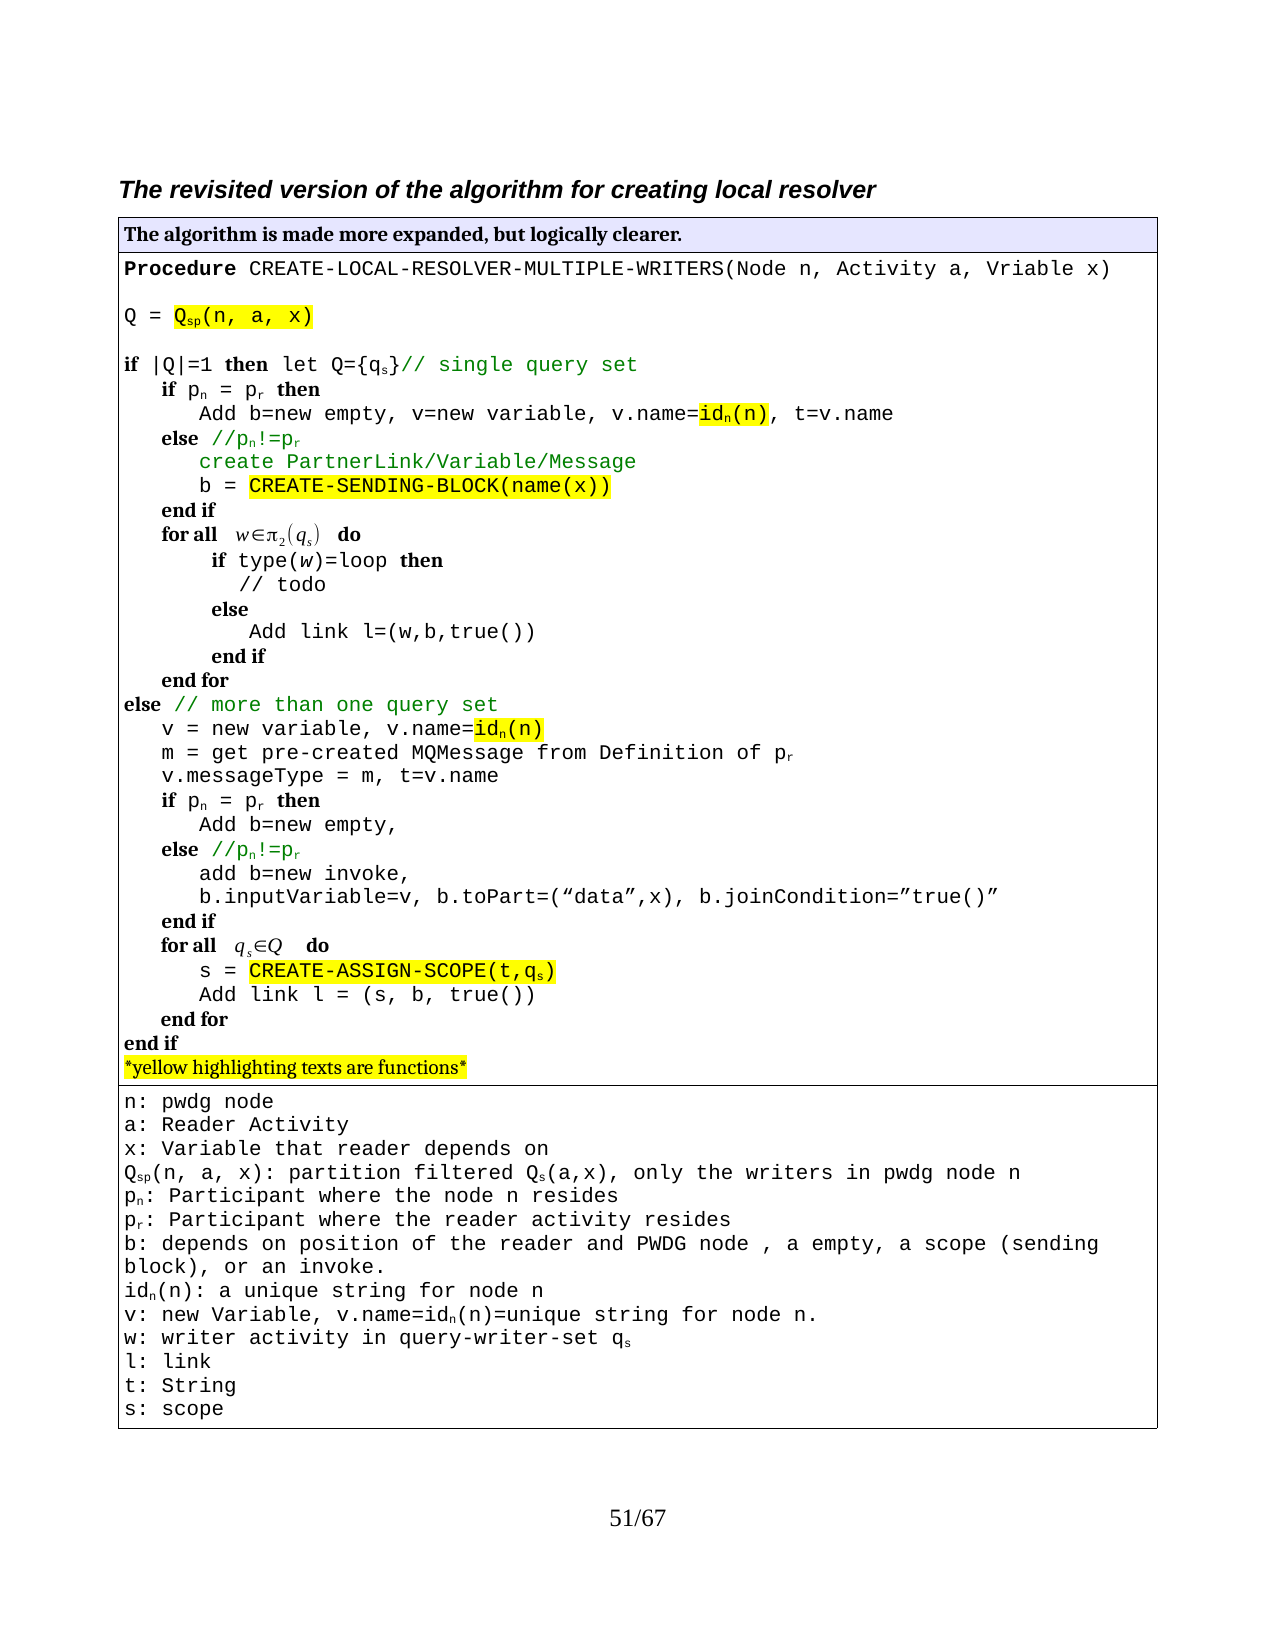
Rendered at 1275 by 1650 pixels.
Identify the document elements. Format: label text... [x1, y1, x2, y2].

subtitle The revisited version of the algorithm for creating local resolver [118, 176, 1157, 204]
table_cell Procedure CREATE-LOCAL-RESOLVER-MULTIPLE-WRITERS(Node n, Activity a, Vriable x) Q = Qsp(n, a, x) if |Q|=1 then let Q={qs}// single query set if pn = pr then Add b=new empty, v=new variable, v.name=idn(n), t=v.name else //pn!=pr create PartnerLink/Variable/Message b = CREATE-SENDING-BLOCK(name(x)) end if for alldo if type(w)=loop then // todo else Add link l=(w,b,true()) end if end for else // more than one query set v = new variable, v.name=idn(n) m = get pre-created MQMessage from Definition of pr v.messageType = m, t=v.name if pn = pr then Add b=new empty, else //pn!=pr add b=new invoke, b.inputVariable=v, b.toPart=(“data”,x), b.joinCondition=”true()” end if for all do s = CREATE-ASSIGN-SCOPE(t,qs) Add link l = (s, b, true()) end for end if *yellow highlighting texts are functions* [119, 253, 1157, 1085]
table_header The algorithm is made more expanded, but logically clearer. [119, 218, 1157, 252]
table_cell n: pwdg node a: Reader Activity x: Variable that reader depends on Qsp(n, a, x): partition filtered Qs(a,x), only the writers in pwdg node n pn: Participant where the node n resides pr: Participant where the reader activity resides b: depends on position of the reader and PWDG node , a empty, a scope (sending block), or an invoke. idn(n): a unique string for node n v: new Variable, v.name=idn(n)=unique string for node n. w: writer activity in query-writer-set qs l: link t: String s: scope [119, 1086, 1157, 1428]
